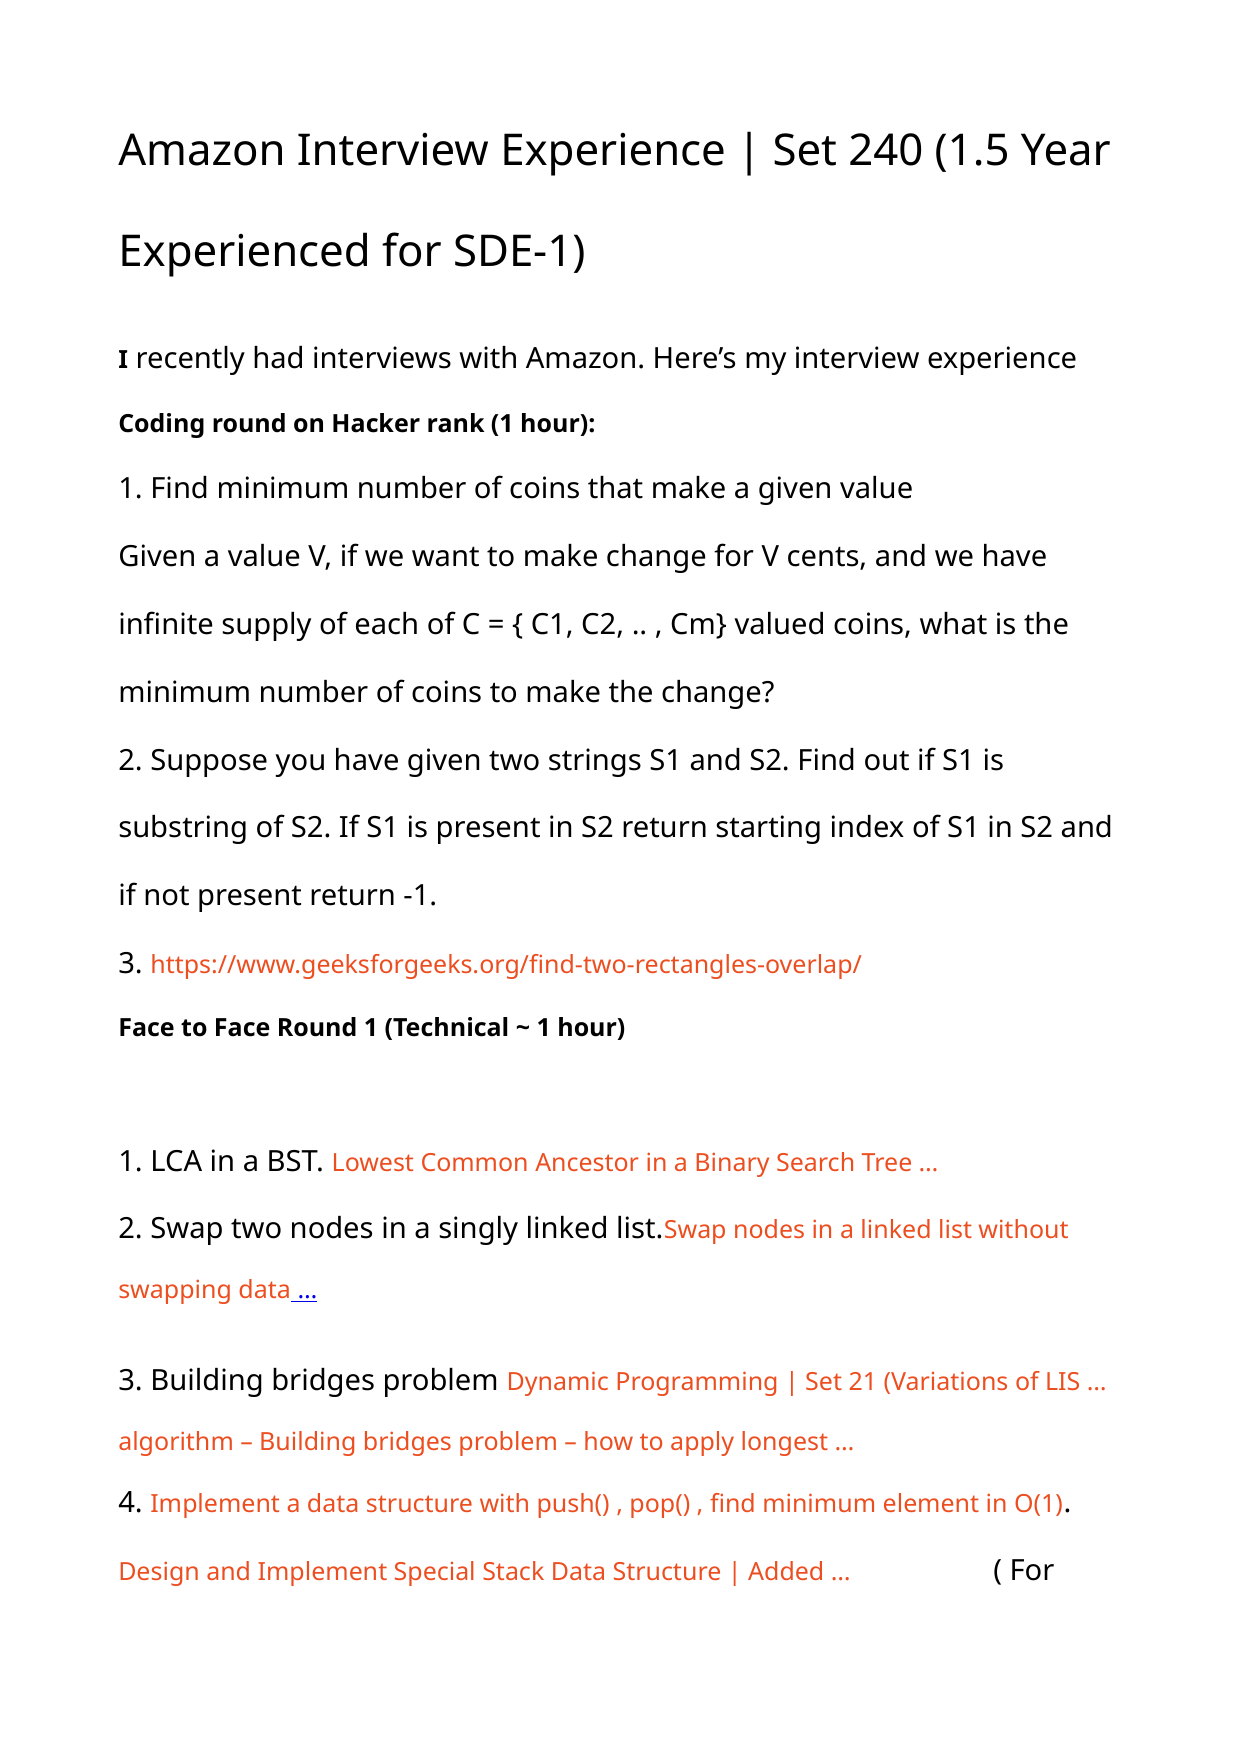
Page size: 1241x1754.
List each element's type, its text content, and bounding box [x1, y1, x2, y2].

subtitle Amazon Interview Experience | Set 240 (1.5 Year Experienced for SDE-1) [118, 118, 1122, 279]
text 2. Swap two nodes in a singly linked list.Swap nodes in a linked list without swapping data … [118, 1208, 1122, 1306]
text 3. https://www.geeksforgeeks.org/find-two-rectangles-overlap/ [118, 942, 1122, 982]
text Coding round on Hacker rank (1 hour): 1. Find minimum number of coins that make a given value Given a value V, if we want to make change for V cents, and we have infinite supply of each of C = { C1, C2, .. , Cm} valued coins, what is the minimum number of coins to make the change? 2. Suppose you have given two strings S1 and S2. Find out if S1 is substring of S2. If S1 is present in S2 return starting index of S1 in S2 and if not present return -1. [118, 405, 1122, 914]
text I recently had interviews with Amazon. Here’s my interview experience [118, 337, 1122, 377]
text 4. Implement a data structure with push() , pop() , find minimum element in O(1). Design and Implement Special Stack Data Structure | Added … ( For [118, 1482, 1122, 1589]
text 3. Building bridges problem Dynamic Programming | Set 21 (Variations of LIS … algorithm – Building bridges problem – how to apply longest … [118, 1359, 1122, 1457]
text Face to Face Round 1 (Technical ~ 1 hour) 1. LCA in a BST. Lowest Common Ancestor in a Binary Search Tree … [118, 1010, 1122, 1180]
